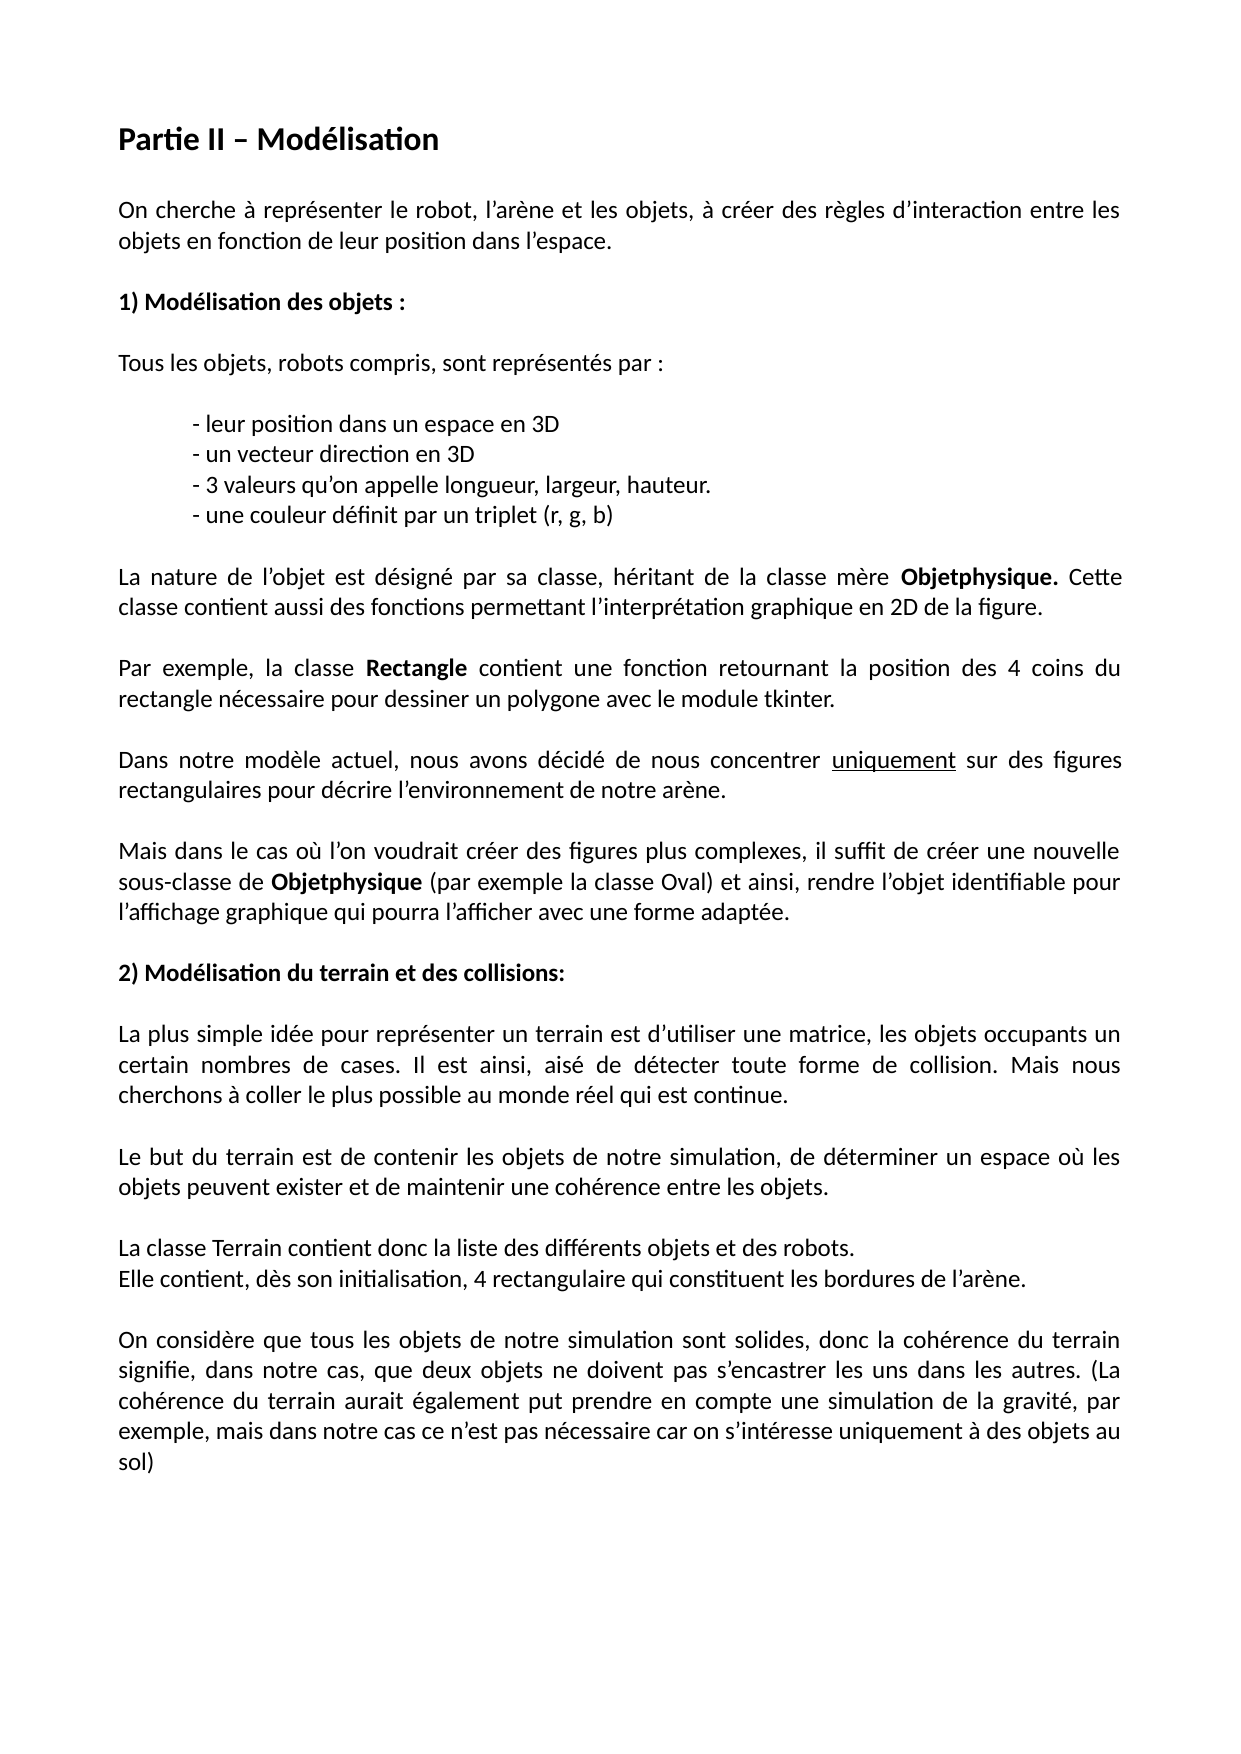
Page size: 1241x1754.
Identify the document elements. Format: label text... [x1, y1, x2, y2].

text 2) Modélisation du terrain et des collisions: [118, 957, 1122, 988]
text - une couleur définit par un triplet (r, g, b) [118, 500, 1122, 530]
text Le but du terrain est de contenir les objets de notre simulation, de déterminer un espace où les objets peuvent exister et de maintenir une cohérence entre les objets. [118, 1141, 1122, 1202]
text - un vecteur direction en 3D [118, 439, 1122, 469]
text Dans notre modèle actuel, nous avons décidé de nous concentrer uniquement sur des figures rectangulaires pour décrire l’environnement de notre arène. [118, 744, 1122, 805]
text Partie II – Modélisation [118, 118, 1122, 159]
text La plus simple idée pour représenter un terrain est d’utiliser une matrice, les objets occupants un certain nombres de cases. Il est ainsi, aisé de détecter toute forme de collision. Mais nous cherchons à coller le plus possible au monde réel qui est continue. [118, 1018, 1122, 1110]
text Elle contient, dès son initialisation, 4 rectangulaire qui constituent les bordures de l’arène. [118, 1263, 1122, 1293]
text - 3 valeurs qu’on appelle longueur, largeur, hauteur. [118, 469, 1122, 500]
text On considère que tous les objets de notre simulation sont solides, donc la cohérence du terrain signifie, dans notre cas, que deux objets ne doivent pas s’encastrer les uns dans les autres. (La cohérence du terrain aurait également put prendre en compte une simulation de la gravité, par exemple, mais dans notre cas ce n’est pas nécessaire car on s’intéresse uniquement à des objets au sol) [118, 1324, 1122, 1476]
text Par exemple, la classe Rectangle contient une fonction retournant la position des 4 coins du rectangle nécessaire pour dessiner un polygone avec le module tkinter. [118, 652, 1122, 713]
text 1) Modélisation des objets : [118, 286, 1122, 317]
text La classe Terrain contient donc la liste des différents objets et des robots. [118, 1232, 1122, 1263]
text On cherche à représenter le robot, l’arène et les objets, à créer des règles d’interaction entre les objets en fonction de leur position dans l’espace. [118, 194, 1122, 256]
text La nature de l’objet est désigné par sa classe, héritant de la classe mère Objetphysique. Cette classe contient aussi des fonctions permettant l’interprétation graphique en 2D de la figure. [118, 561, 1122, 622]
text Tous les objets, robots compris, sont représentés par : [118, 347, 1122, 378]
text - leur position dans un espace en 3D [118, 408, 1122, 439]
text Mais dans le cas où l’on voudrait créer des figures plus complexes, il suffit de créer une nouvelle sous-classe de Objetphysique (par exemple la classe Oval) et ainsi, rendre l’objet identifiable pour l’affichage graphique qui pourra l’afficher avec une forme adaptée. [118, 835, 1122, 927]
